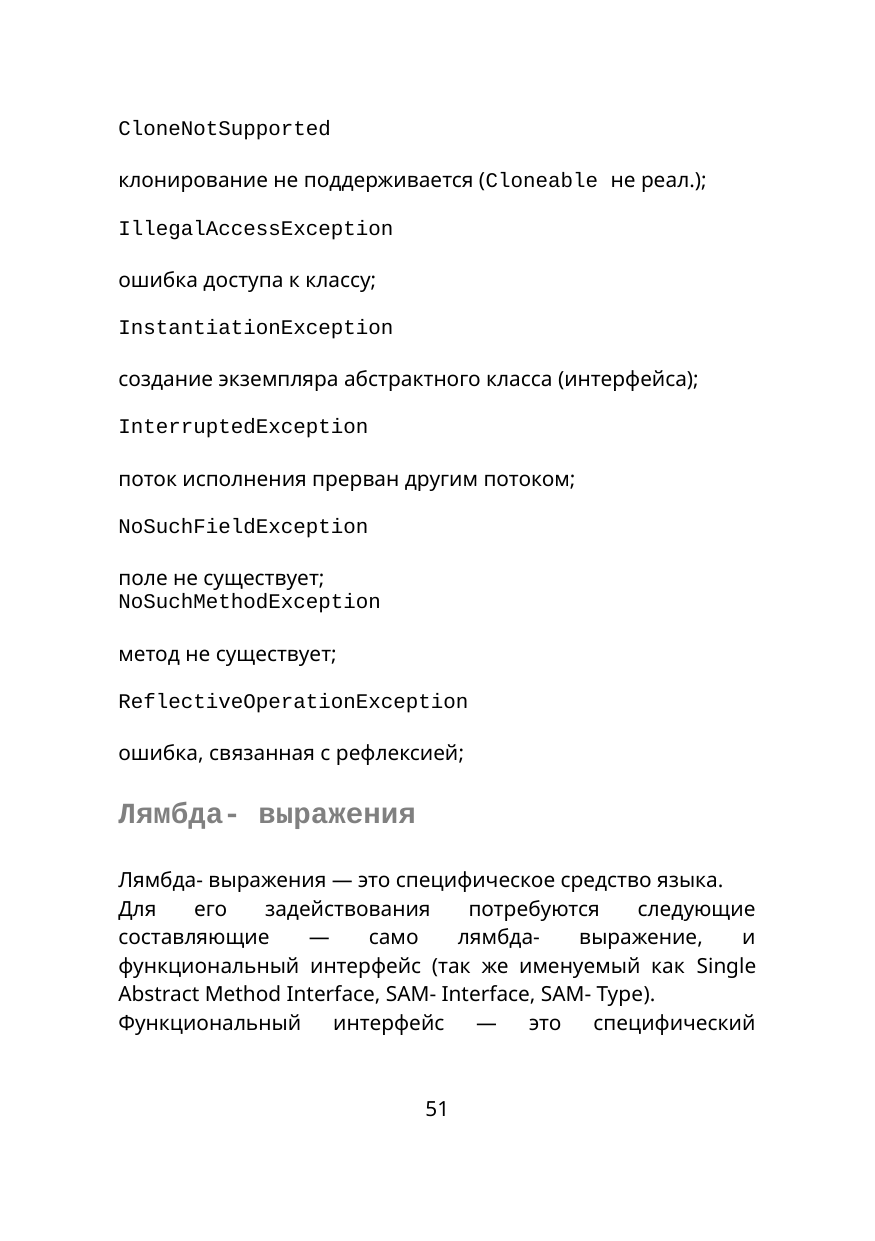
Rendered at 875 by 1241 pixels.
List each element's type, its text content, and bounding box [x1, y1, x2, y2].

text метод не существует; [118, 639, 756, 667]
text Функциональный интерфейс — это специфический [118, 1008, 756, 1036]
text ReflectiveOperationException [118, 691, 756, 714]
text поток исполнения прерван другим потоком; [118, 464, 756, 492]
text создание экземпляра абстрактного класса (интерфейса); [118, 364, 756, 393]
text клонирование не поддерживается (Cloneable не реал.); [118, 165, 756, 194]
text ошибка, связанная с рефлексией; [118, 738, 756, 767]
text CloneNotSupported [118, 118, 756, 142]
text ошибка доступа к классу; [118, 265, 756, 293]
text IllegalAccessException [118, 218, 756, 241]
text Лямбда- выражения [118, 799, 756, 833]
text NoSuchMethodException [118, 591, 756, 615]
text Лямбда- выражения — это специфическое средство языка. [118, 866, 756, 894]
text поле не существует; [118, 563, 756, 591]
text InstantiationException [118, 317, 756, 341]
text Для его задействования потребуются следующие составляющие — само лямбда- выражение, и функциональный интерфейс (так же именуемый как Single Abstract Method Interface, SAM- Interface, SAM- Type). [118, 894, 756, 1008]
text InterruptedException [118, 416, 756, 440]
text NoSuchFieldException [118, 516, 756, 539]
